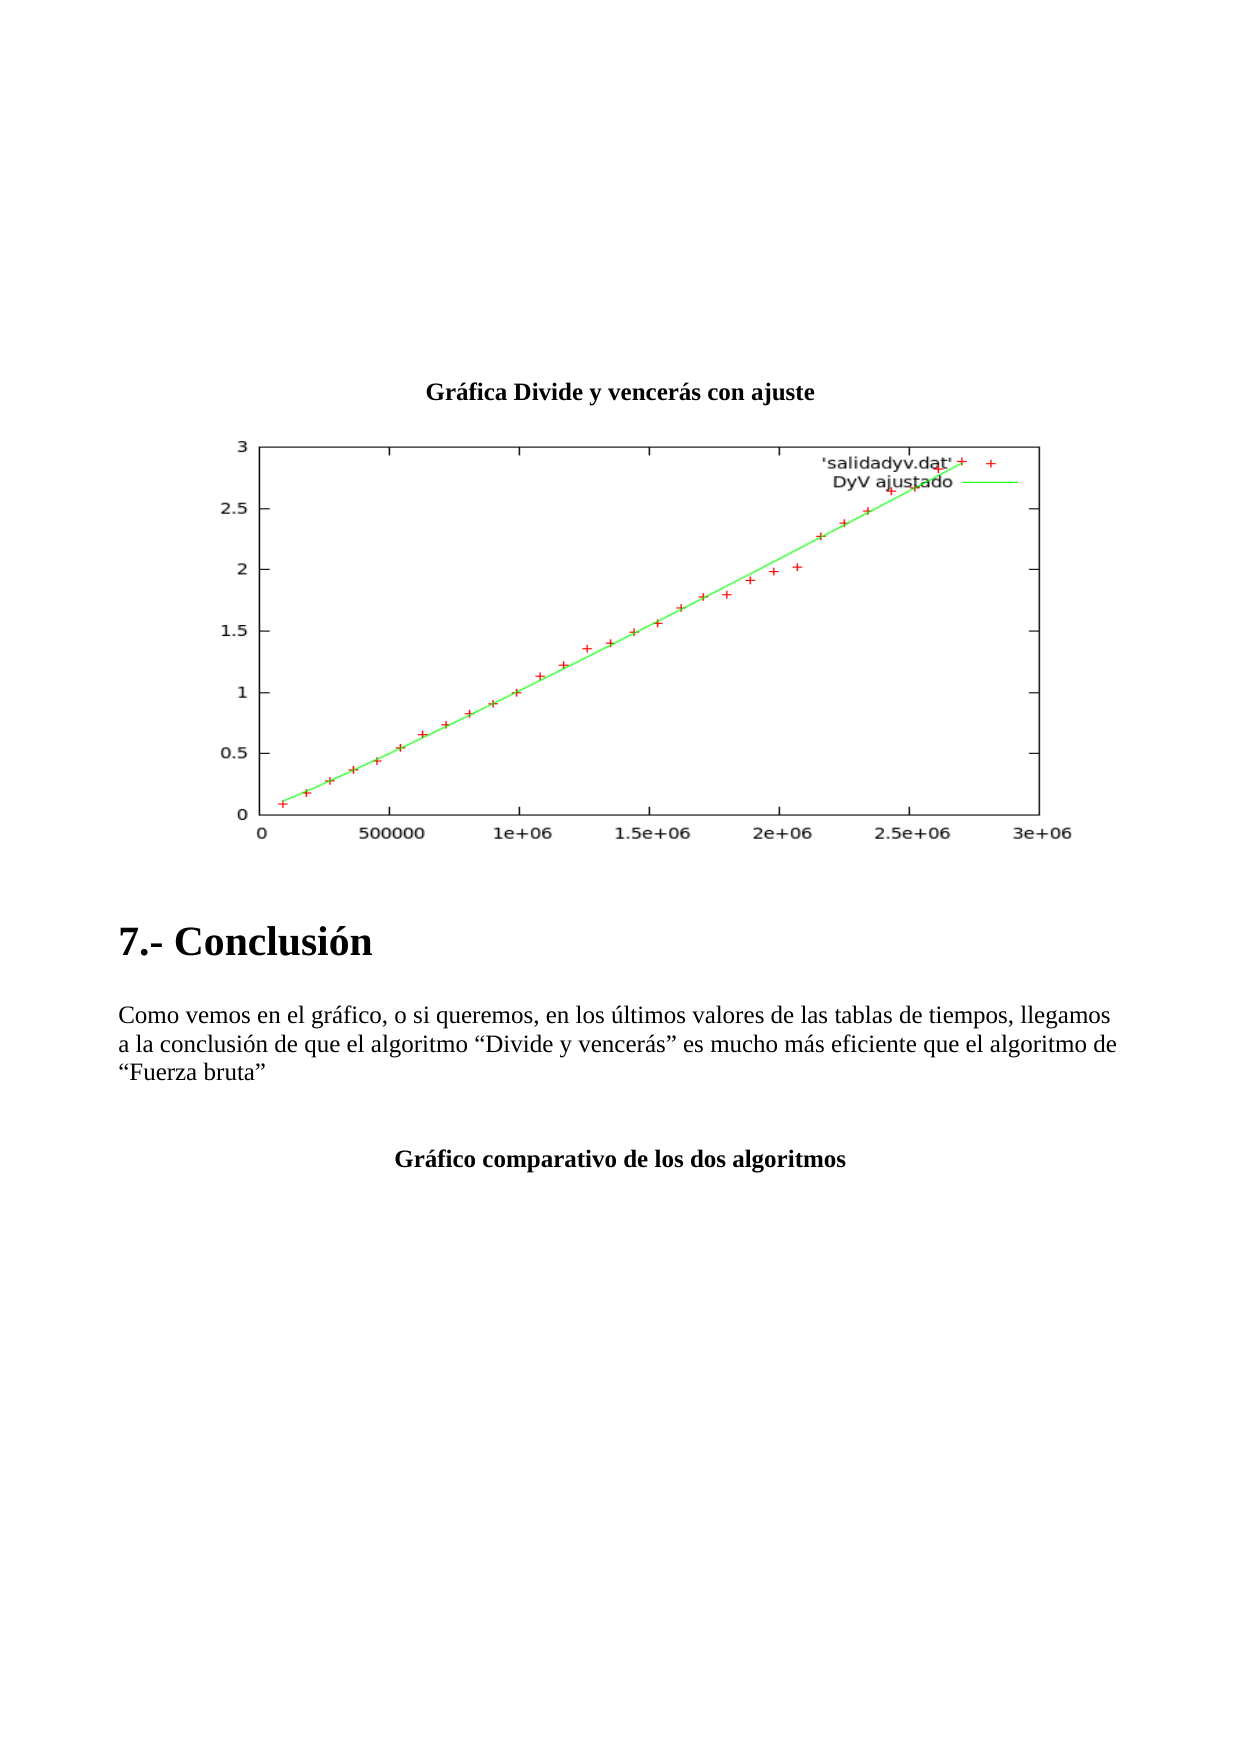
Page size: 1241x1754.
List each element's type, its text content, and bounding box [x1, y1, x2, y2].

text Gráfico comparativo de los dos algoritmos [118, 1144, 1122, 1172]
picture [187, 430, 1072, 852]
text 7.- Conclusión [118, 916, 1122, 964]
text Como vemos en el gráfico, o si queremos, en los últimos valores de las tablas de tiempos, llegamos a la conclusión de que el algoritmo “Divide y vencerás” es mucho más eficiente que el algoritmo de “Fuerza bruta” [118, 1000, 1122, 1086]
text Gráfica Divide y vencerás con ajuste [118, 377, 1122, 406]
